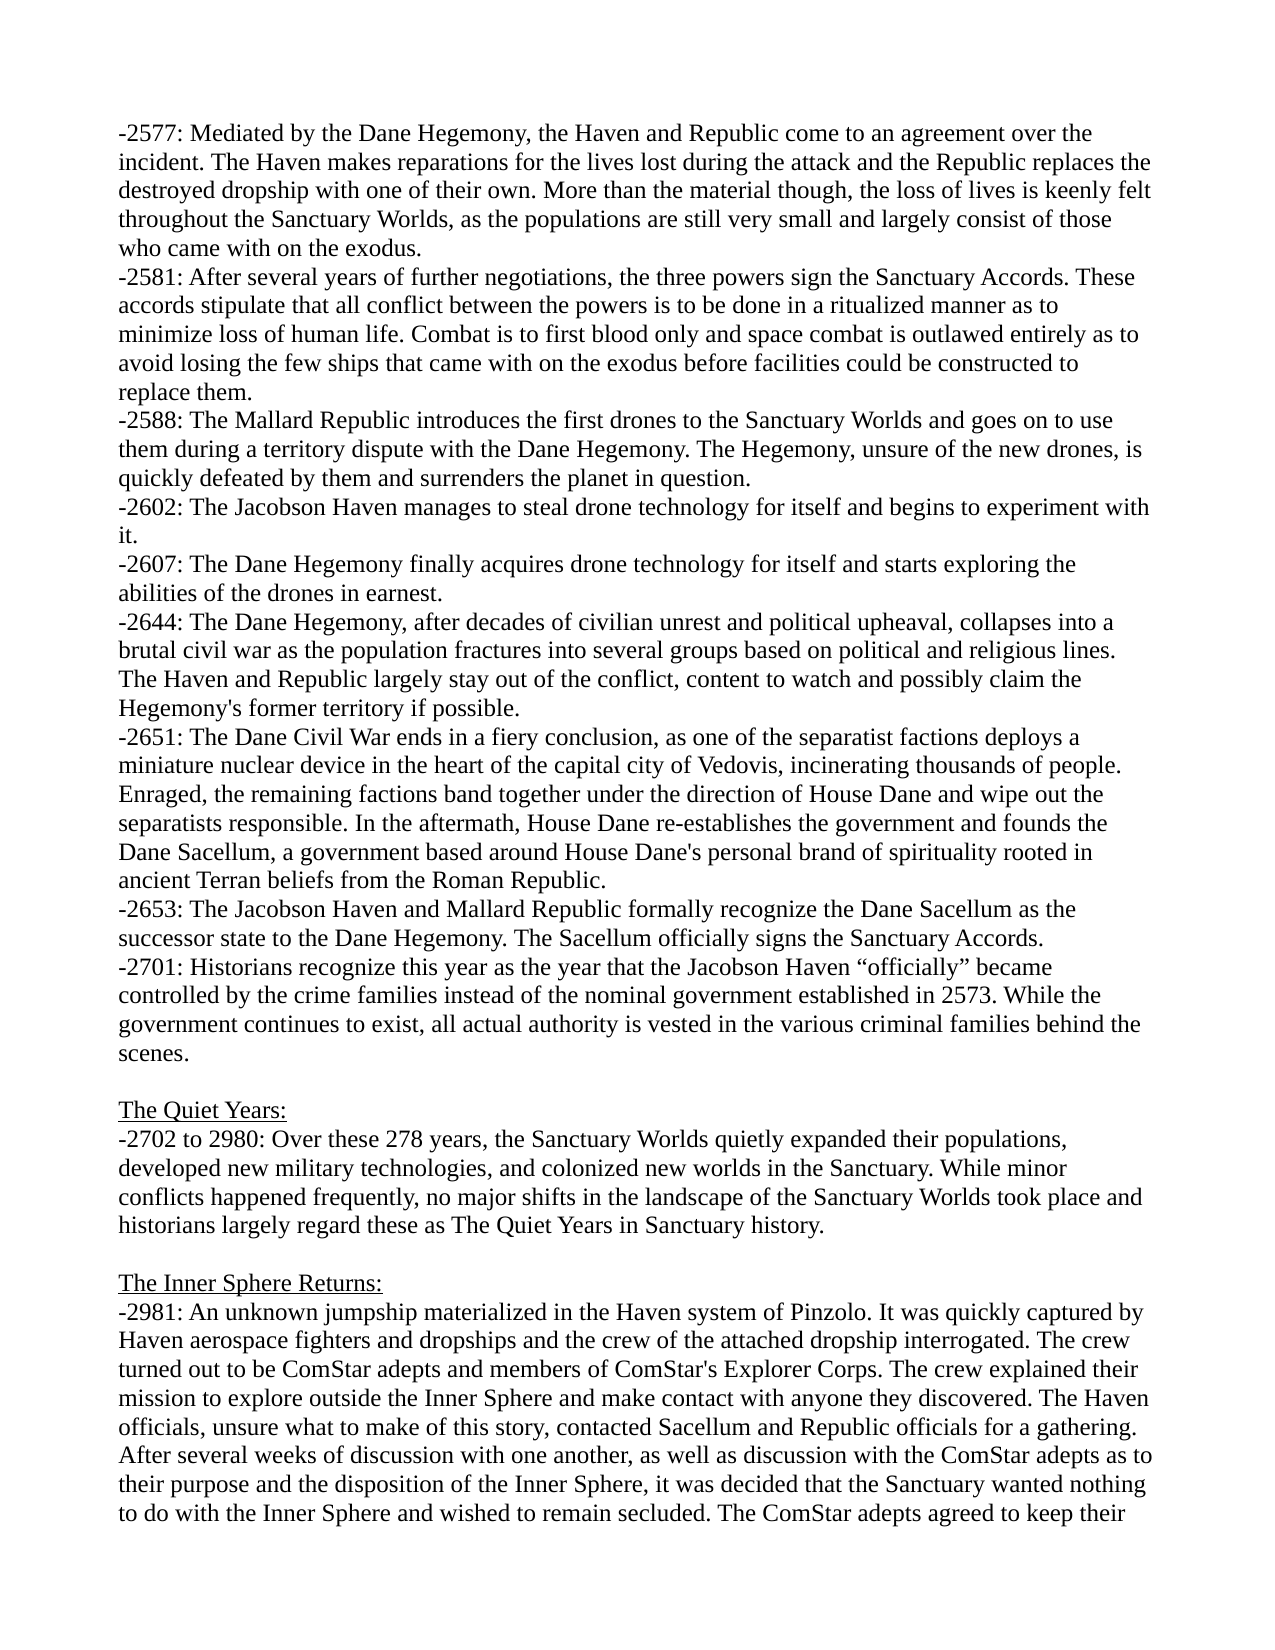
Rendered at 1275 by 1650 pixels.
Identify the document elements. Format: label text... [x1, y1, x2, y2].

text -2577: Mediated by the Dane Hegemony, the Haven and Republic come to an agreement over the incident. The Haven makes reparations for the lives lost during the attack and the Republic replaces the destroyed dropship with one of their own. More than the material though, the loss of lives is keenly felt throughout the Sanctuary Worlds, as the populations are still very small and largely consist of those who came with on the exodus. [118, 118, 1157, 262]
text -2607: The Dane Hegemony finally acquires drone technology for itself and starts exploring the abilities of the drones in earnest. [118, 549, 1157, 607]
text The Inner Sphere Returns: -2981: An unknown jumpship materialized in the Haven system of Pinzolo. It was quickly captured by Haven aerospace fighters and dropships and the crew of the attached dropship interrogated. The crew turned out to be ComStar adepts and members of ComStar's Explorer Corps. The crew explained their mission to explore outside the Inner Sphere and make contact with anyone they discovered. The Haven officials, unsure what to make of this story, contacted Sacellum and Republic officials for a gathering. After several weeks of discussion with one another, as well as discussion with the ComStar adepts as to their purpose and the disposition of the Inner Sphere, it was decided that the Sanctuary wanted nothing to do with the Inner Sphere and wished to remain secluded. The ComStar adepts agreed to keep their [118, 1268, 1157, 1527]
text -2588: The Mallard Republic introduces the first drones to the Sanctuary Worlds and goes on to use them during a territory dispute with the Dane Hegemony. The Hegemony, unsure of the new drones, is quickly defeated by them and surrenders the planet in question. [118, 406, 1157, 492]
text -2651: The Dane Civil War ends in a fiery conclusion, as one of the separatist factions deploys a miniature nuclear device in the heart of the capital city of Vedovis, incinerating thousands of people. Enraged, the remaining factions band together under the direction of House Dane and wipe out the separatists responsible. In the aftermath, House Dane re-establishes the government and founds the Dane Sacellum, a government based around House Dane's personal brand of spirituality rooted in ancient Terran beliefs from the Roman Republic. [118, 722, 1157, 894]
text The Quiet Years: [118, 1096, 1157, 1124]
text -2602: The Jacobson Haven manages to steal drone technology for itself and begins to experiment with it. [118, 492, 1157, 549]
text -2581: After several years of further negotiations, the three powers sign the Sanctuary Accords. These accords stipulate that all conflict between the powers is to be done in a ritualized manner as to minimize loss of human life. Combat is to first blood only and space combat is outlawed entirely as to avoid losing the few ships that came with on the exodus before facilities could be constructed to replace them. [118, 262, 1157, 406]
text -2701: Historians recognize this year as the year that the Jacobson Haven “officially” became controlled by the crime families instead of the nominal government established in 2573. While the government continues to exist, all actual authority is vested in the various criminal families behind the scenes. [118, 952, 1157, 1067]
text -2653: The Jacobson Haven and Mallard Republic formally recognize the Dane Sacellum as the successor state to the Dane Hegemony. The Sacellum officially signs the Sanctuary Accords. [118, 894, 1157, 952]
text -2644: The Dane Hegemony, after decades of civilian unrest and political upheaval, collapses into a brutal civil war as the population fractures into several groups based on political and religious lines. The Haven and Republic largely stay out of the conflict, content to watch and possibly claim the Hegemony's former territory if possible. [118, 607, 1157, 722]
text -2702 to 2980: Over these 278 years, the Sanctuary Worlds quietly expanded their populations, developed new military technologies, and colonized new worlds in the Sanctuary. While minor conflicts happened frequently, no major shifts in the landscape of the Sanctuary Worlds took place and historians largely regard these as The Quiet Years in Sanctuary history. [118, 1124, 1157, 1239]
